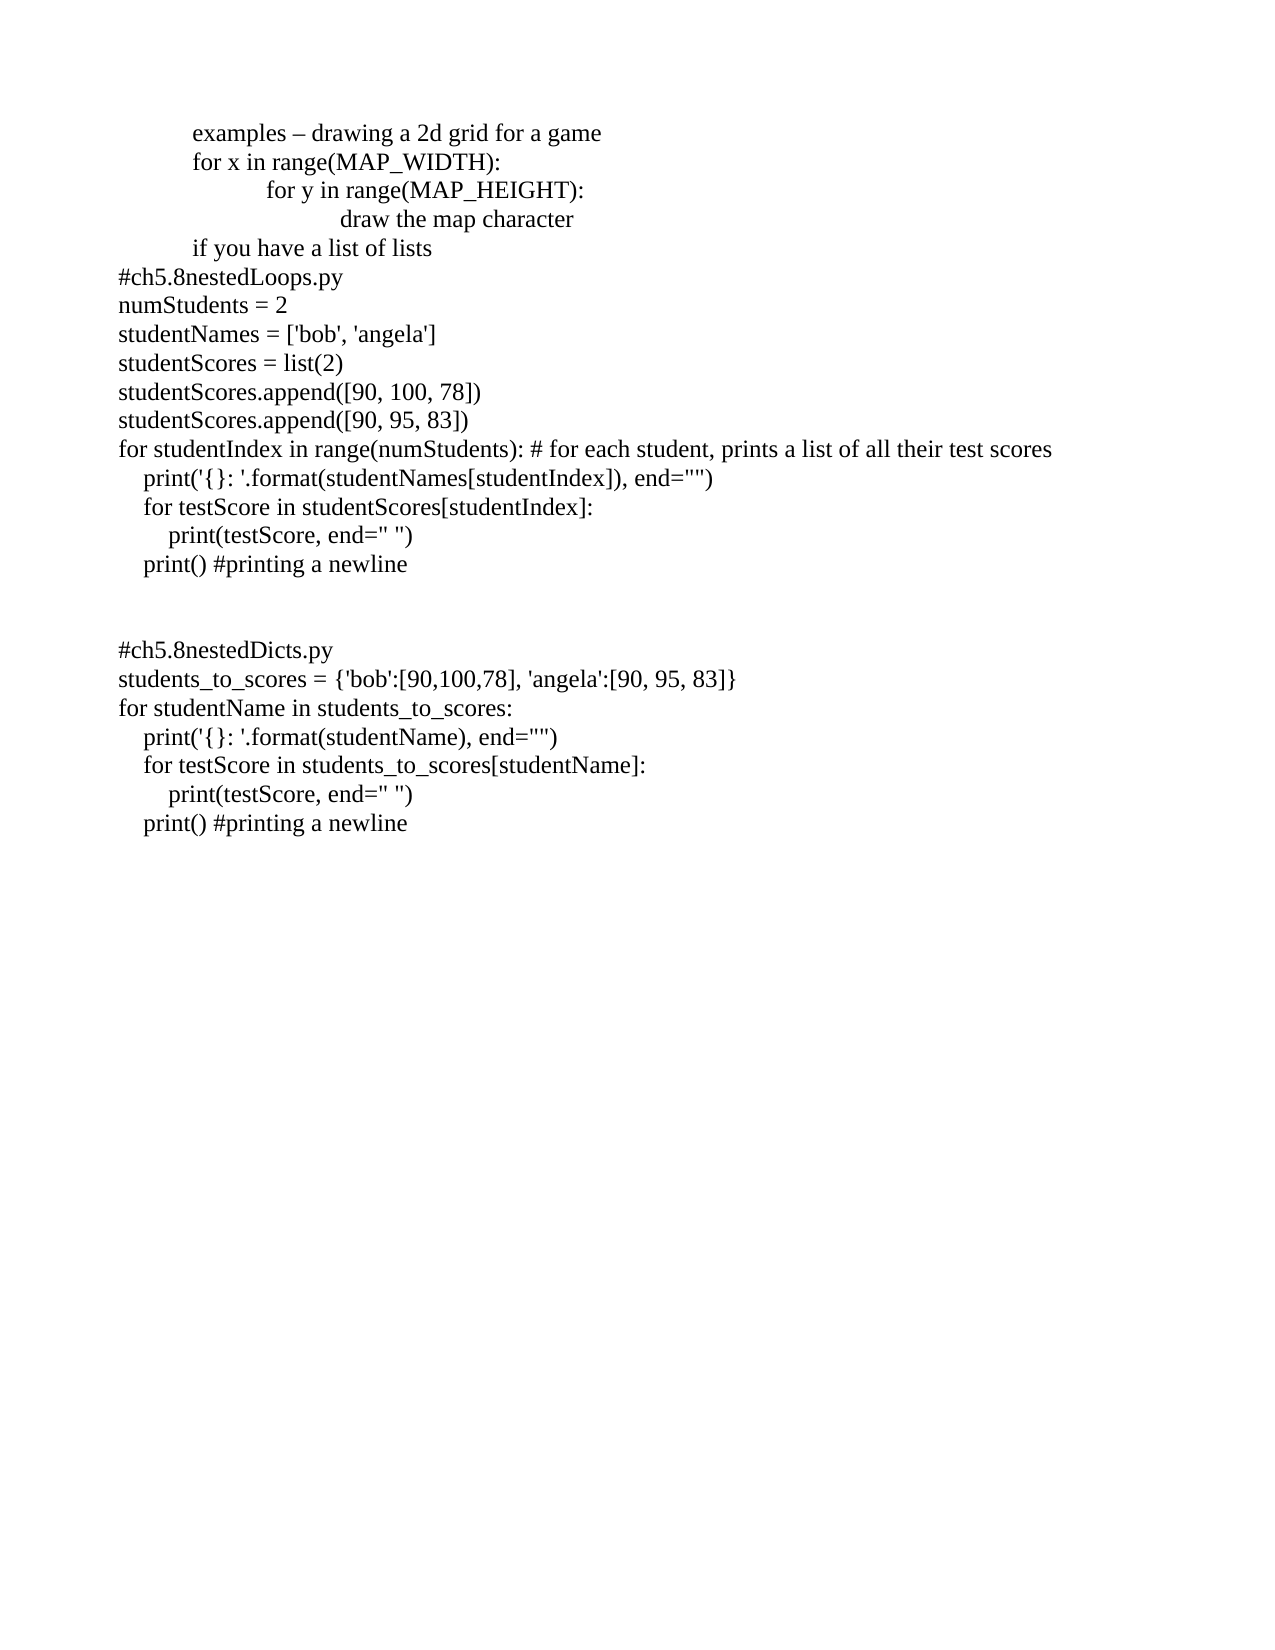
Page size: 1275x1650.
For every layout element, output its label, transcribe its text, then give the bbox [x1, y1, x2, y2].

text for studentIndex in range(numStudents): # for each student, prints a list of all their test scores [118, 434, 1157, 463]
text print('{}: '.format(studentNames[studentIndex]), end="") [118, 463, 1157, 492]
text draw the map character [118, 204, 1157, 233]
text examples – drawing a 2d grid for a game [118, 118, 1157, 147]
text for testScore in studentScores[studentIndex]: [118, 492, 1157, 521]
text for studentName in students_to_scores: [118, 693, 1157, 722]
text #ch5.8nestedDicts.py [118, 636, 1157, 664]
text studentNames = ['bob', 'angela'] [118, 319, 1157, 348]
text print(testScore, end=" ") [118, 521, 1157, 549]
text print() #printing a newline [118, 549, 1157, 578]
text for x in range(MAP_WIDTH): [118, 147, 1157, 176]
text studentScores = list(2) [118, 348, 1157, 377]
text studentScores.append([90, 95, 83]) [118, 406, 1157, 434]
text for testScore in students_to_scores[studentName]: [118, 751, 1157, 779]
text #ch5.8nestedLoops.py [118, 262, 1157, 291]
text print('{}: '.format(studentName), end="") [118, 722, 1157, 751]
text for y in range(MAP_HEIGHT): [118, 176, 1157, 204]
text print(testScore, end=" ") [118, 779, 1157, 808]
text print() #printing a newline [118, 808, 1157, 837]
text studentScores.append([90, 100, 78]) [118, 377, 1157, 406]
text numStudents = 2 [118, 291, 1157, 319]
text students_to_scores = {'bob':[90,100,78], 'angela':[90, 95, 83]} [118, 664, 1157, 693]
text if you have a list of lists [118, 233, 1157, 262]
